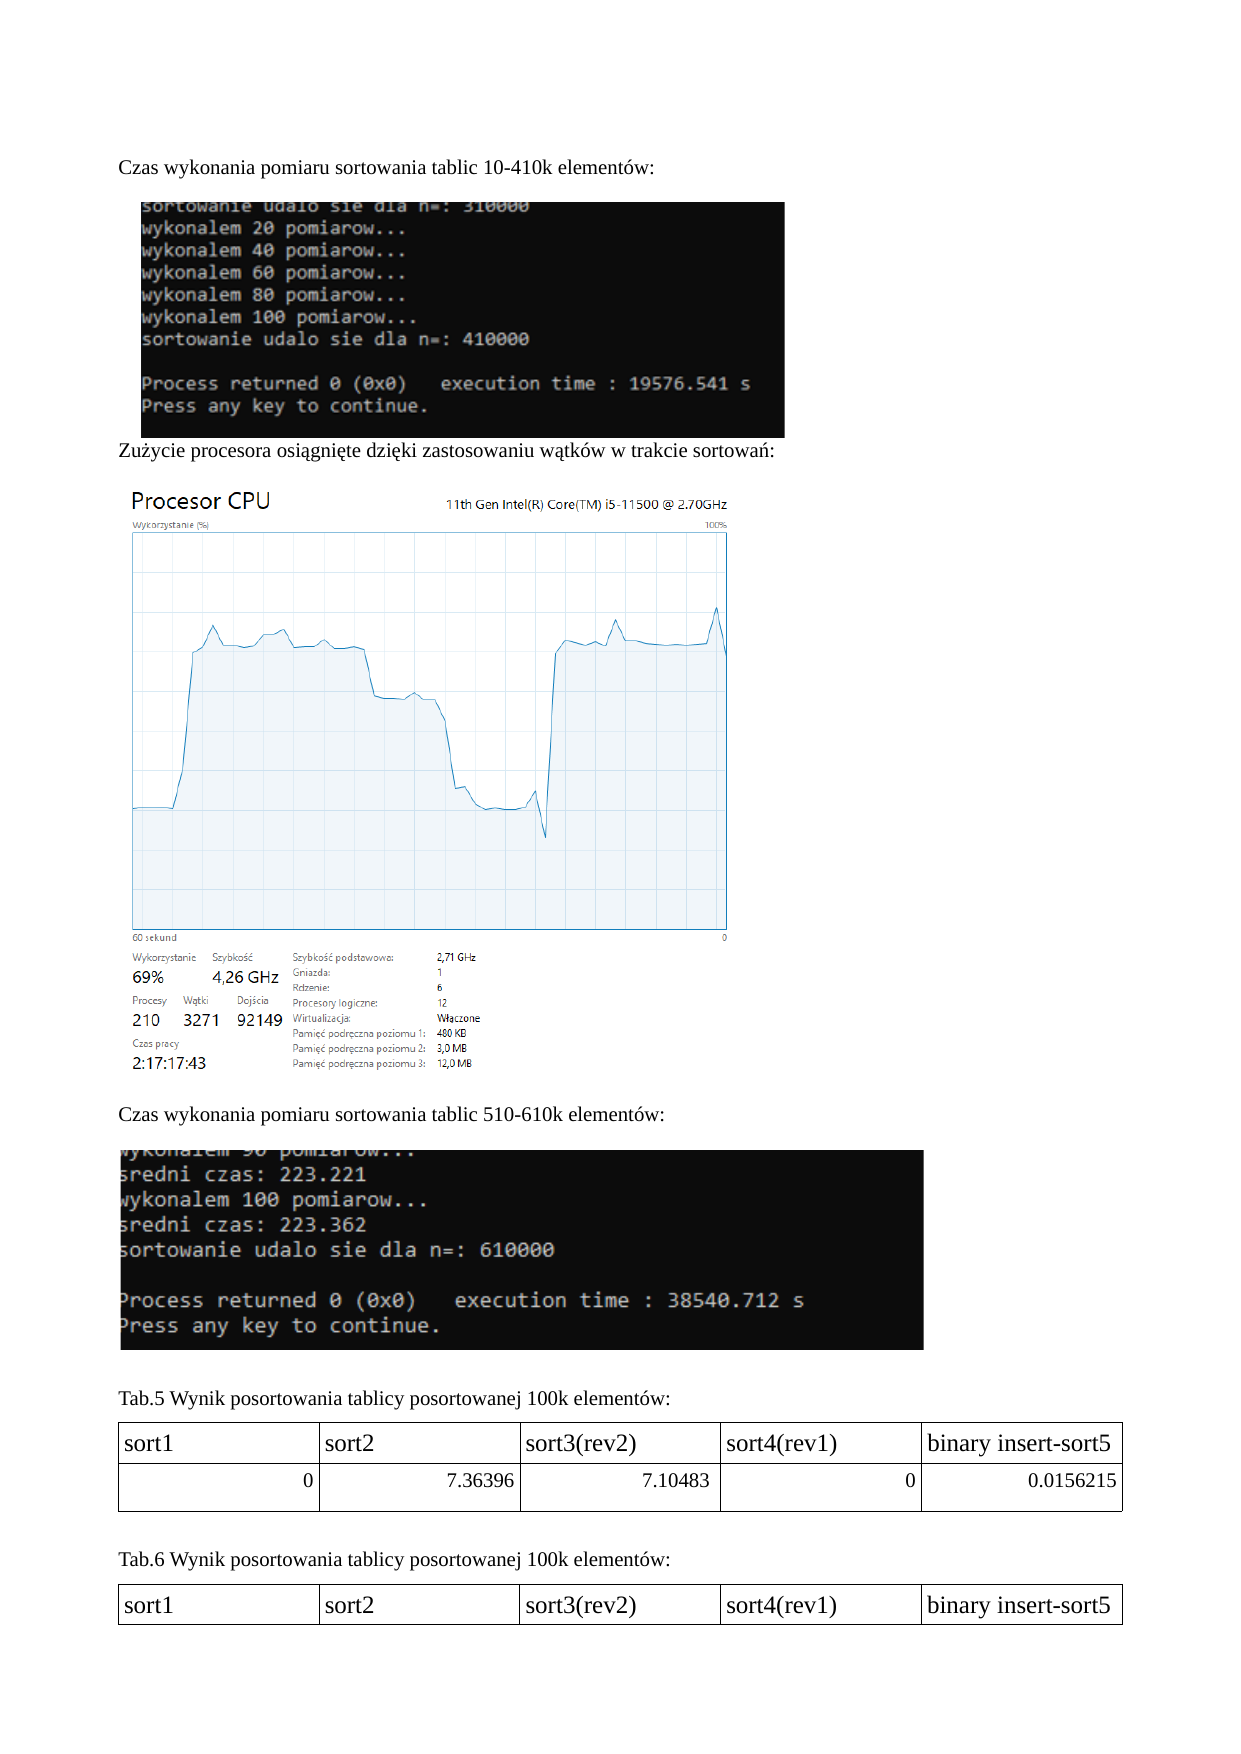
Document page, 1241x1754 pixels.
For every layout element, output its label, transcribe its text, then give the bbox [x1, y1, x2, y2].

table_cell 0.0156215 [922, 1464, 1122, 1511]
table_header sort1 [119, 1585, 319, 1624]
table_header sort2 [320, 1585, 519, 1624]
text Zużycie procesora osiągnięte dzięki zastosowaniu wątków w trakcie sortowań: [118, 191, 1122, 462]
picture [141, 202, 785, 438]
text Tab.6 Wynik posortowania tablicy posortowanej 100k elementów: [118, 1547, 1122, 1571]
table_header binary insert-sort5 [922, 1423, 1122, 1463]
table_cell 7.36396 [320, 1464, 520, 1511]
table_cell 0 [721, 1464, 921, 1511]
table_header sort3(rev2) [520, 1585, 720, 1624]
table_cell 0 [119, 1464, 319, 1511]
table_cell 7.10483 [521, 1464, 720, 1511]
table_header sort4(rev1) [721, 1423, 921, 1463]
text Czas wykonania pomiaru sortowania tablic 10-410k elementów: [118, 155, 1122, 179]
text Czas wykonania pomiaru sortowania tablic 510-610k elementów: [118, 474, 1122, 1126]
table_header sort1 [119, 1423, 319, 1463]
table_header binary insert-sort5 [922, 1585, 1122, 1624]
table_header sort4(rev1) [721, 1585, 921, 1624]
table_header sort3(rev2) [521, 1423, 720, 1463]
picture [120, 1150, 924, 1350]
picture [127, 479, 825, 1103]
table_header sort2 [320, 1423, 520, 1463]
text Tab.5 Wynik posortowania tablicy posortowanej 100k elementów: [118, 1386, 1122, 1410]
